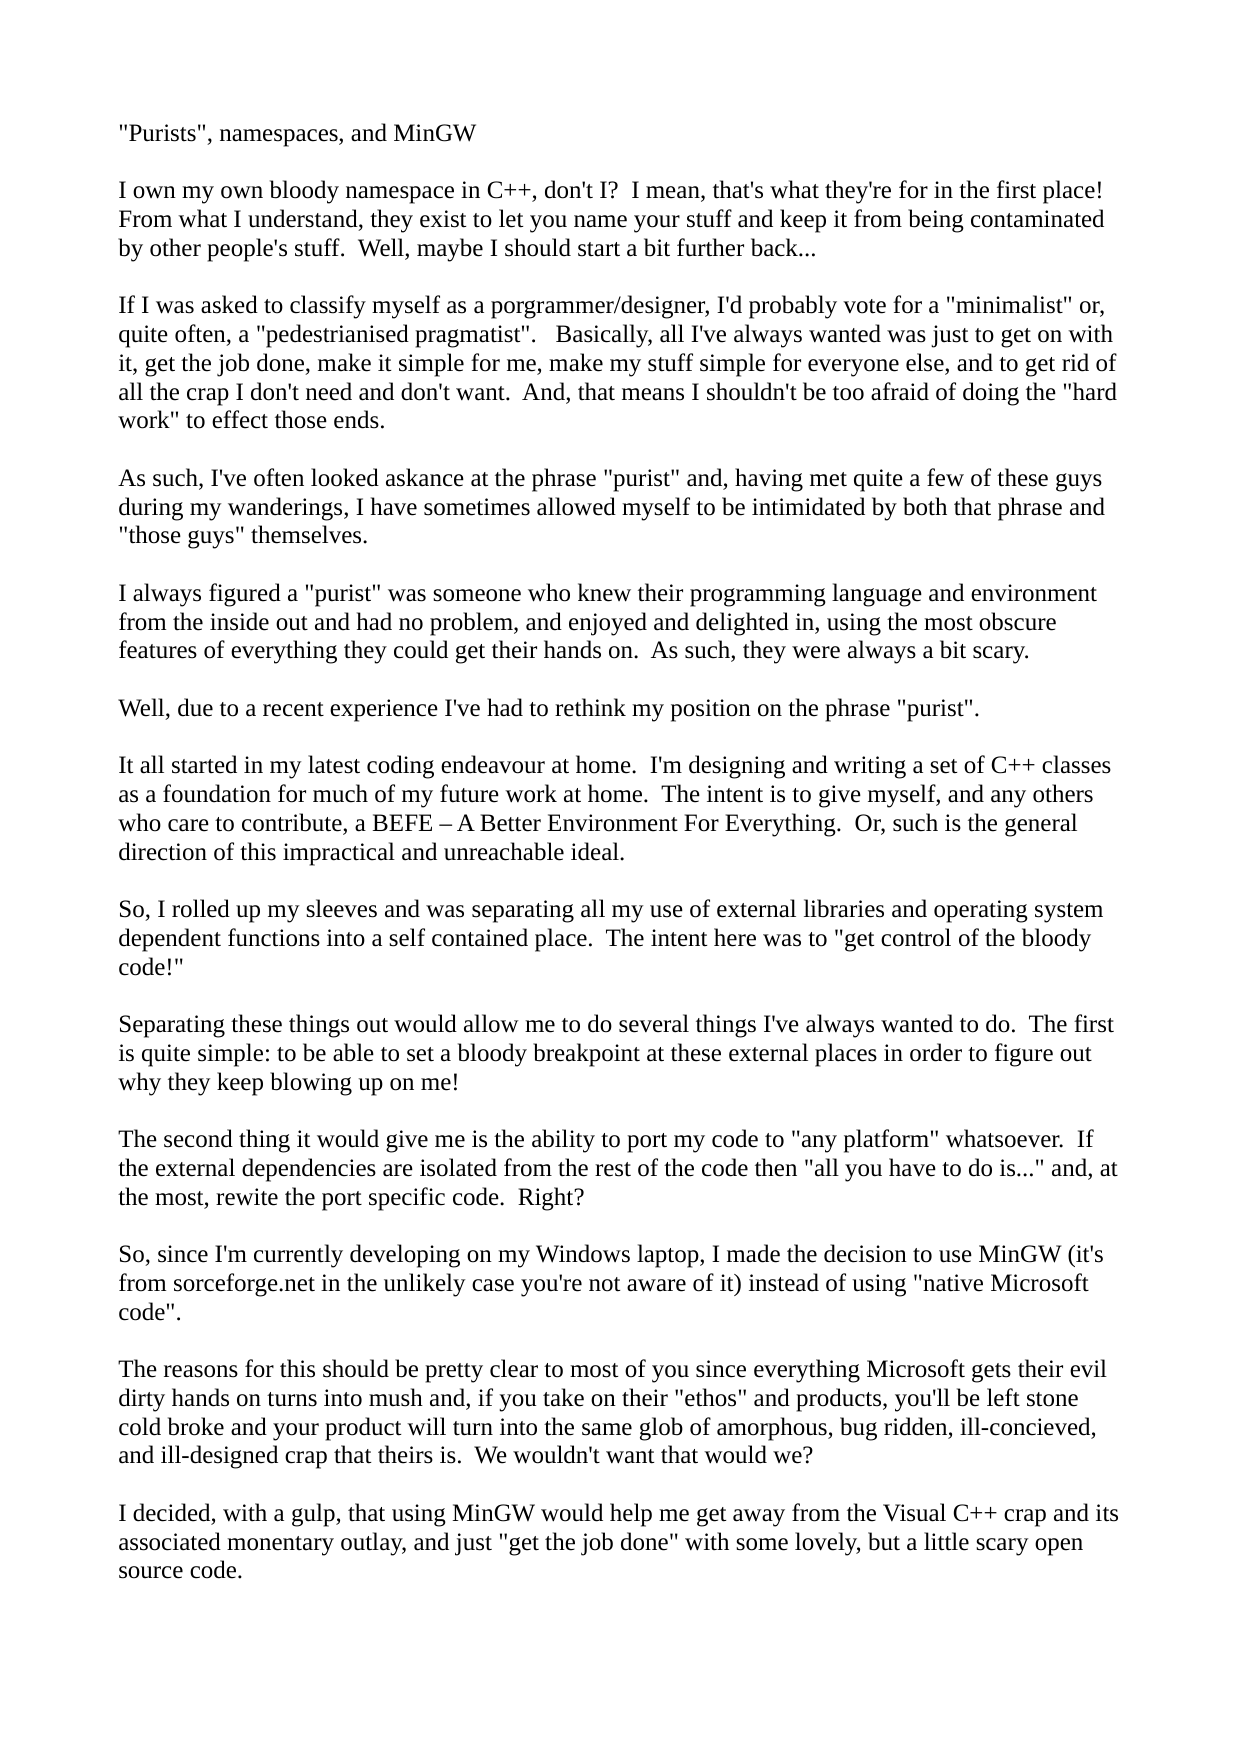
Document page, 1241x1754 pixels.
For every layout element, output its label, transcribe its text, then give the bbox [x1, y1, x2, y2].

text Separating these things out would allow me to do several things I've always wanted to do. The first is quite simple: to be able to set a bloody breakpoint at these external places in order to figure out why they keep blowing up on me! [118, 1009, 1122, 1096]
text I own my own bloody namespace in C++, don't I? I mean, that's what they're for in the first place! From what I understand, they exist to let you name your stuff and keep it from being contaminated by other people's stuff. Well, maybe I should start a bit further back... [118, 176, 1122, 262]
text I always figured a "purist" was someone who knew their programming language and environment from the inside out and had no problem, and enjoyed and delighted in, using the most obscure features of everything they could get their hands on. As such, they were always a bit scary. [118, 578, 1122, 664]
text The second thing it would give me is the ability to port my code to "any platform" whatsoever. If the external dependencies are isolated from the rest of the code then "all you have to do is..." and, at the most, rewite the port specific code. Right? [118, 1124, 1122, 1211]
text Well, due to a recent experience I've had to rethink my position on the phrase "purist". [118, 693, 1122, 722]
text I decided, with a gulp, that using MinGW would help me get away from the Visual C++ crap and its associated monentary outlay, and just "get the job done" with some lovely, but a little scary open source code. [118, 1498, 1122, 1584]
text As such, I've often looked askance at the phrase "purist" and, having met quite a few of these guys during my wanderings, I have sometimes allowed myself to be intimidated by both that phrase and "those guys" themselves. [118, 463, 1122, 549]
text So, since I'm currently developing on my Windows laptop, I made the decision to use MinGW (it's from sorceforge.net in the unlikely case you're not aware of it) instead of using "native Microsoft code". [118, 1239, 1122, 1326]
text "Purists", namespaces, and MinGW [118, 118, 1122, 147]
text If I was asked to classify myself as a porgrammer/designer, I'd probably vote for a "minimalist" or, quite often, a "pedestrianised pragmatist". Basically, all I've always wanted was just to get on with it, get the job done, make it simple for me, make my stuff simple for everyone else, and to get rid of all the crap I don't need and don't want. And, that means I shouldn't be too afraid of doing the "hard work" to effect those ends. [118, 291, 1122, 434]
text The reasons for this should be pretty clear to most of you since everything Microsoft gets their evil dirty hands on turns into mush and, if you take on their "ethos" and products, you'll be left stone cold broke and your product will turn into the same glob of amorphous, bug ridden, ill-concieved, and ill-designed crap that theirs is. We wouldn't want that would we? [118, 1354, 1122, 1469]
text So, I rolled up my sleeves and was separating all my use of external libraries and operating system dependent functions into a self contained place. The intent here was to "get control of the bloody code!" [118, 894, 1122, 981]
text It all started in my latest coding endeavour at home. I'm designing and writing a set of C++ classes as a foundation for much of my future work at home. The intent is to give myself, and any others who care to contribute, a BEFE – A Better Environment For Everything. Or, such is the general direction of this impractical and unreachable ideal. [118, 751, 1122, 866]
